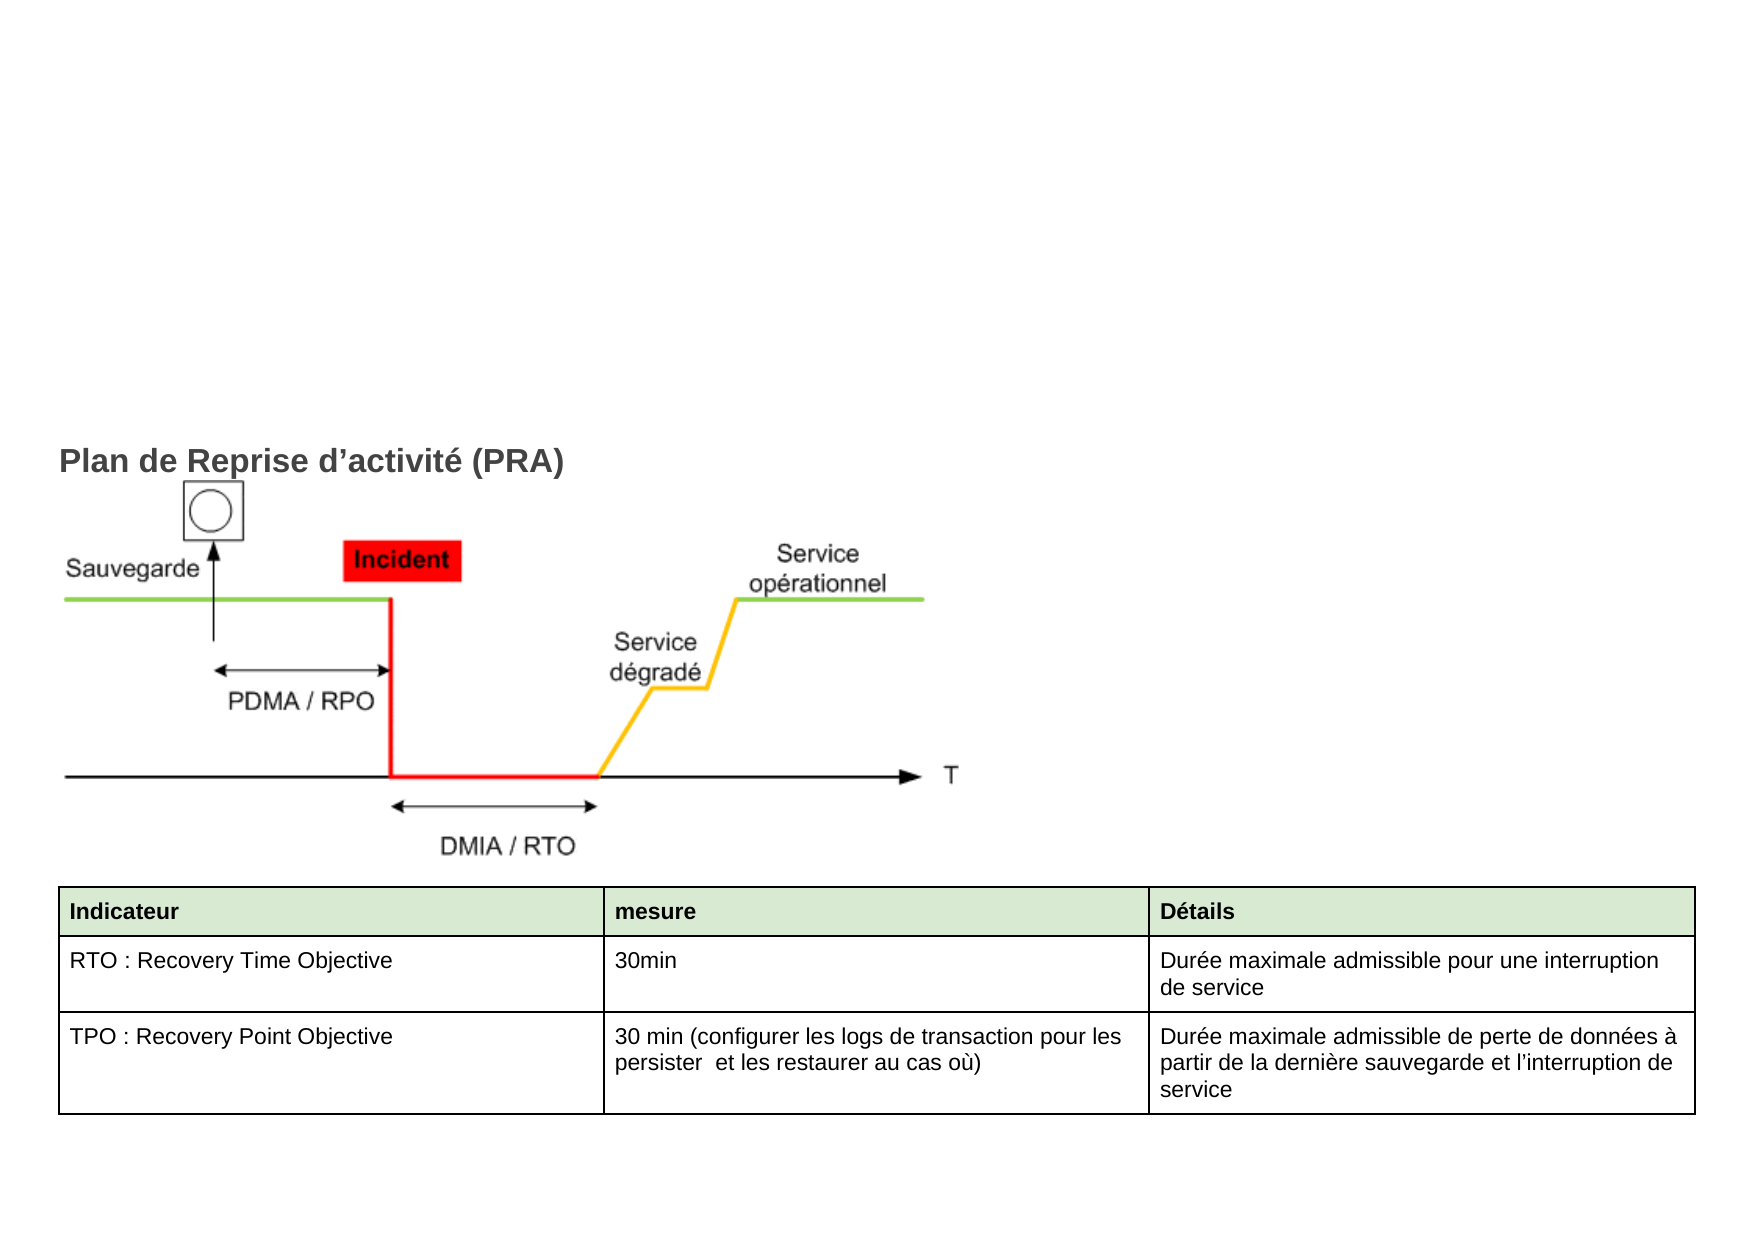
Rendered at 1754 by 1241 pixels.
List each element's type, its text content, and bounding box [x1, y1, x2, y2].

subtitle Plan de Reprise d’activité (PRA) [59, 441, 1695, 480]
picture [63, 480, 959, 862]
table_cell Durée maximale admissible de perte de données à partir de la dernière sauvegarde et l’interruption de service [1150, 1013, 1694, 1112]
table_cell TPO : Recovery Point Objective [60, 1013, 603, 1112]
table_header mesure [605, 888, 1148, 935]
table_cell RTO : Recovery Time Objective [60, 937, 603, 1011]
table_cell Durée maximale admissible pour une interruption de service [1150, 937, 1694, 1011]
table_cell 30min [605, 937, 1148, 1011]
table_header Indicateur [60, 888, 603, 935]
table_header Détails [1150, 888, 1694, 935]
table_cell 30 min (configurer les logs de transaction pour les persister et les restaurer au cas où) [605, 1013, 1148, 1112]
